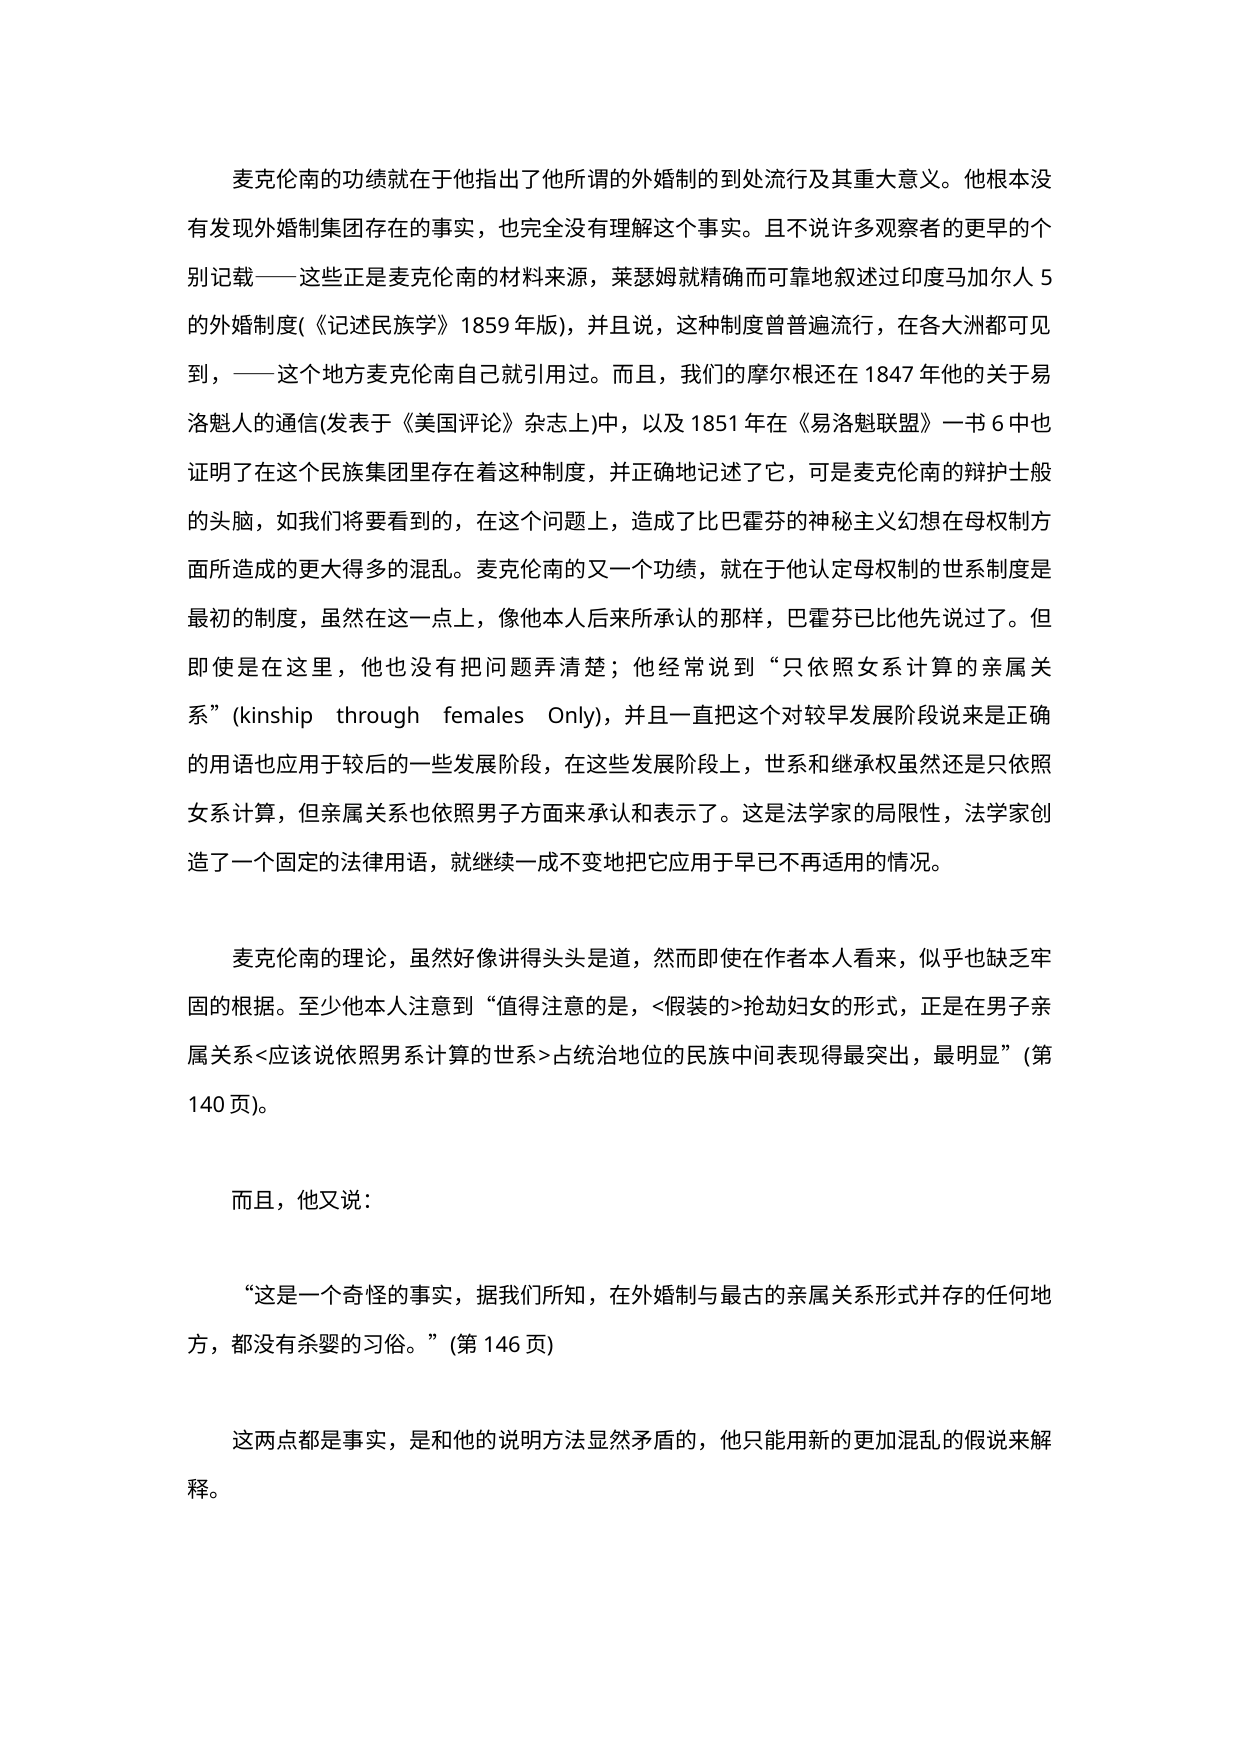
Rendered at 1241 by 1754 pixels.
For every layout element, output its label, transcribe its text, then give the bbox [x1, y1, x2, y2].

text 而且，他又说： [187, 1182, 1053, 1215]
text 麦克伦南的理论，虽然好像讲得头头是道，然而即使在作者本人看来，似乎也缺乏牢固的根据。至少他本人注意到“值得注意的是，<假装的>抢劫妇女的形式，正是在男子亲属关系<应该说依照男系计算的世系>占统治地位的民族中间表现得最突出，最明显”(第140页)。 [187, 940, 1053, 1119]
text 这两点都是事实，是和他的说明方法显然矛盾的，他只能用新的更加混乱的假说来解释。 [187, 1422, 1053, 1504]
text “这是一个奇怪的事实，据我们所知，在外婚制与最古的亲属关系形式并存的任何地方，都没有杀婴的习俗。”(第146页) [187, 1278, 1053, 1359]
text 麦克伦南的功绩就在于他指出了他所谓的外婚制的到处流行及其重大意义。他根本没有发现外婚制集团存在的事实，也完全没有理解这个事实。且不说许多观察者的更早的个别记载——这些正是麦克伦南的材料来源，莱瑟姆就精确而可靠地叙述过印度马加尔人5的外婚制度(《记述民族学》1859年版)，并且说，这种制度曾普遍流行，在各大洲都可见到，——这个地方麦克伦南自己就引用过。而且，我们的摩尔根还在1847年他的关于易洛魁人的通信(发表于《美国评论》杂志上)中，以及1851年在《易洛魁联盟》一书6中也证明了在这个民族集团里存在着这种制度，并正确地记述了它，可是麦克伦南的辩护士般的头脑，如我们将要看到的，在这个问题上，造成了比巴霍芬的神秘主义幻想在母权制方面所造成的更大得多的混乱。麦克伦南的又一个功绩，就在于他认定母权制的世系制度是最初的制度，虽然在这一点上，像他本人后来所承认的那样，巴霍芬已比他先说过了。但即使是在这里，他也没有把问题弄清楚；他经常说到“只依照女系计算的亲属关系”(kinship through females Only)，并且一直把这个对较早发展阶段说来是正确的用语也应用于较后的一些发展阶段，在这些发展阶段上，世系和继承权虽然还是只依照女系计算，但亲属关系也依照男子方面来承认和表示了。这是法学家的局限性，法学家创造了一个固定的法律用语，就继续一成不变地把它应用于早已不再适用的情况。 [187, 162, 1053, 877]
